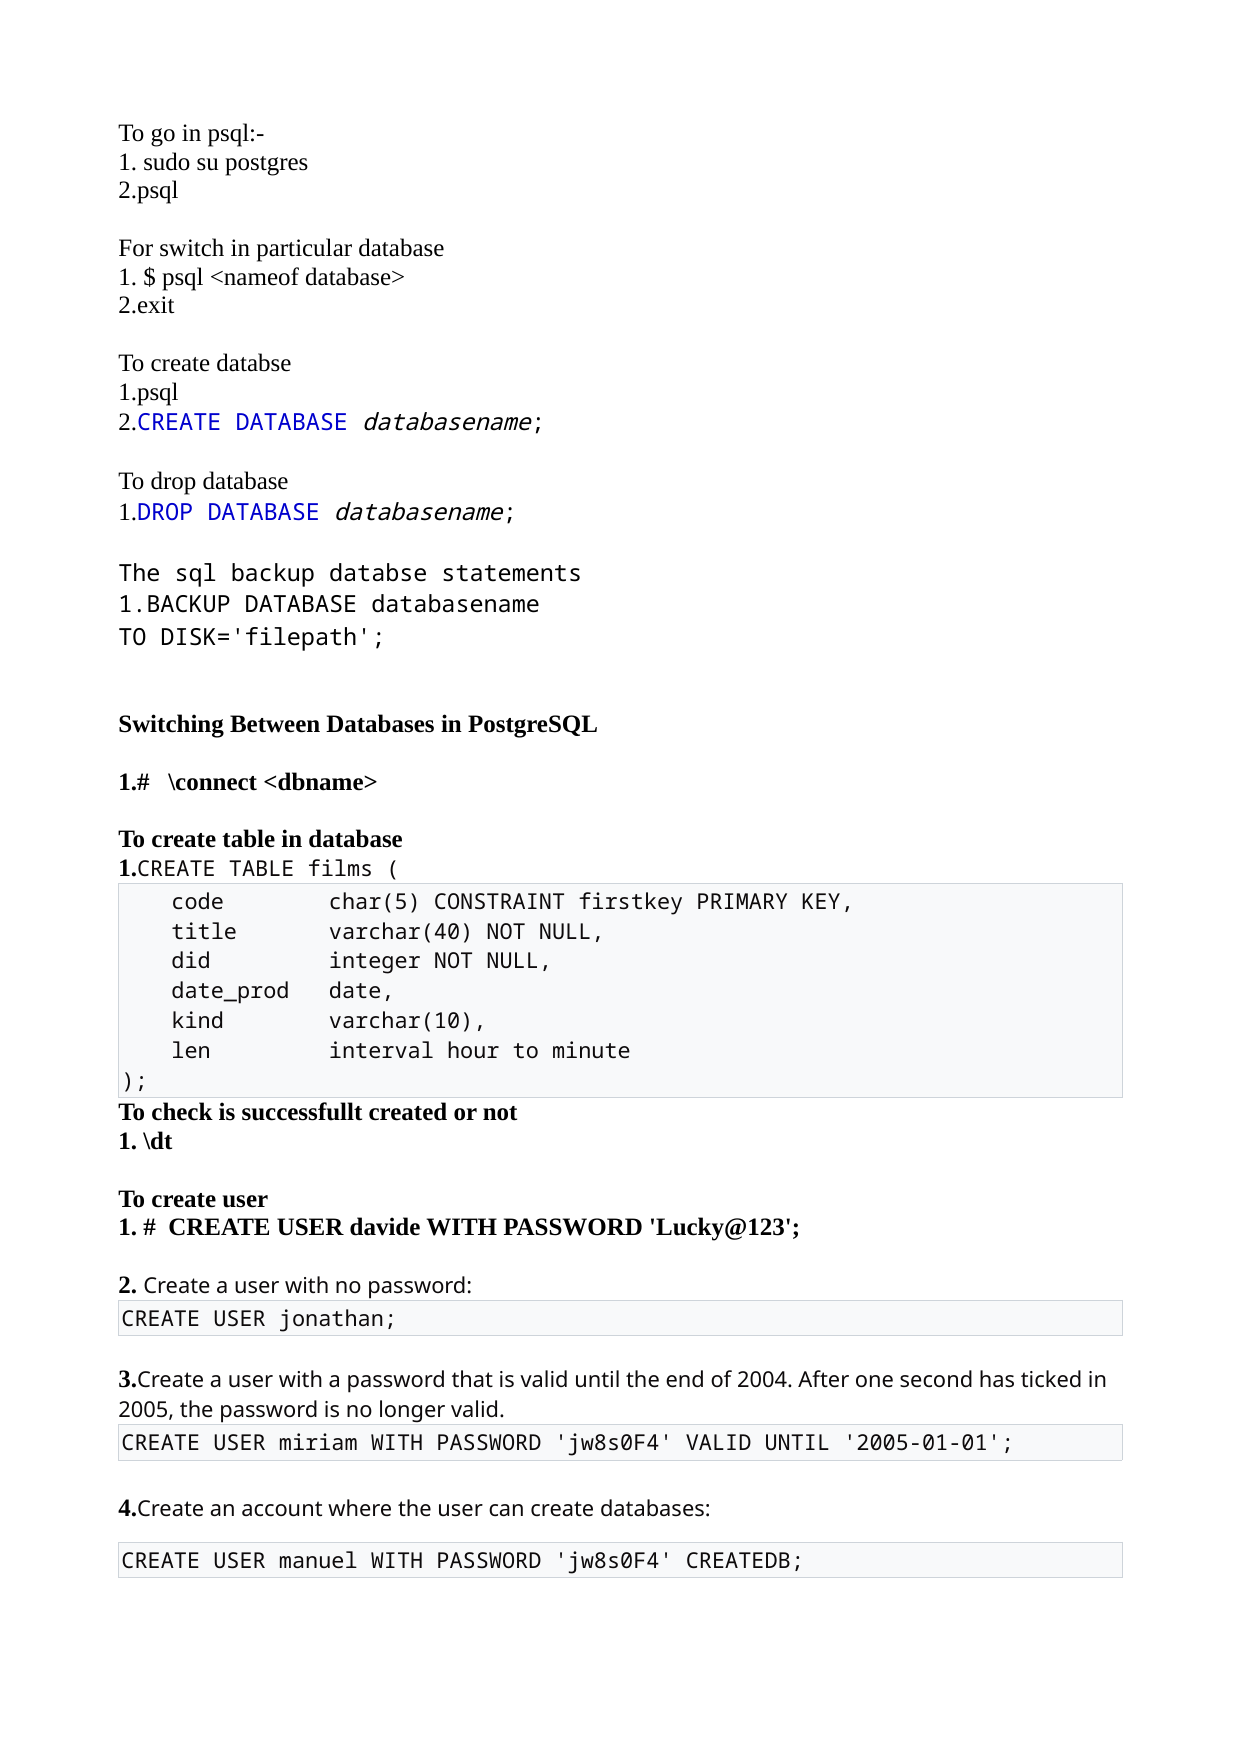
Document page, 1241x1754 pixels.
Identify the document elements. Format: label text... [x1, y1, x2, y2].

text 1.# \connect <dbname> [118, 767, 1122, 796]
text kind varchar(10), [119, 1002, 1122, 1032]
text To create table in database [118, 824, 1122, 853]
text 1.CREATE TABLE films ( [118, 853, 1122, 883]
text For switch in particular database [118, 233, 1122, 262]
text CREATE USER miriam WITH PASSWORD 'jw8s0F4' VALID UNTIL '2005-01-01'; [119, 1425, 1122, 1460]
text To go in psql:- [118, 118, 1122, 147]
text ); [119, 1062, 1122, 1097]
text To check is successfullt created or not [118, 1098, 1122, 1126]
text 1. sudo su postgres [118, 147, 1122, 176]
text TO DISK='filepath'; [118, 620, 1122, 652]
text 1.DROP DATABASE databasename; [118, 495, 1122, 527]
text 2.psql [118, 176, 1122, 204]
text 2. Create a user with no password: [118, 1270, 1122, 1300]
text 1. \dt [118, 1126, 1122, 1155]
text To create user [118, 1184, 1122, 1212]
text 2.exit [118, 291, 1122, 319]
text The sql backup databse statements [118, 556, 1122, 588]
text 1. # CREATE USER davide WITH PASSWORD 'Lucky@123'; [118, 1212, 1122, 1241]
text date_prod date, [119, 972, 1122, 1002]
text title varchar(40) NOT NULL, [119, 913, 1122, 942]
text 3.Create a user with a password that is valid until the end of 2004. After one second has ticked in 2005, the password is no longer valid. [118, 1364, 1122, 1424]
text 1. $ psql <nameof database> [118, 262, 1122, 291]
text CREATE USER manuel WITH PASSWORD 'jw8s0F4' CREATEDB; [119, 1543, 1122, 1577]
text To drop database [118, 466, 1122, 495]
text CREATE USER jonathan; [119, 1301, 1122, 1335]
text 1.BACKUP DATABASE databasename [118, 588, 1122, 620]
text len interval hour to minute [119, 1032, 1122, 1062]
text 2.CREATE DATABASE databasename; [118, 406, 1122, 438]
text 4.Create an account where the user can create databases: [118, 1461, 1122, 1523]
text Switching Between Databases in PostgreSQL [118, 709, 1122, 738]
text To create databse [118, 348, 1122, 377]
text code char(5) CONSTRAINT firstkey PRIMARY KEY, [119, 884, 1122, 913]
text 1.psql [118, 377, 1122, 406]
text did integer NOT NULL, [119, 942, 1122, 972]
